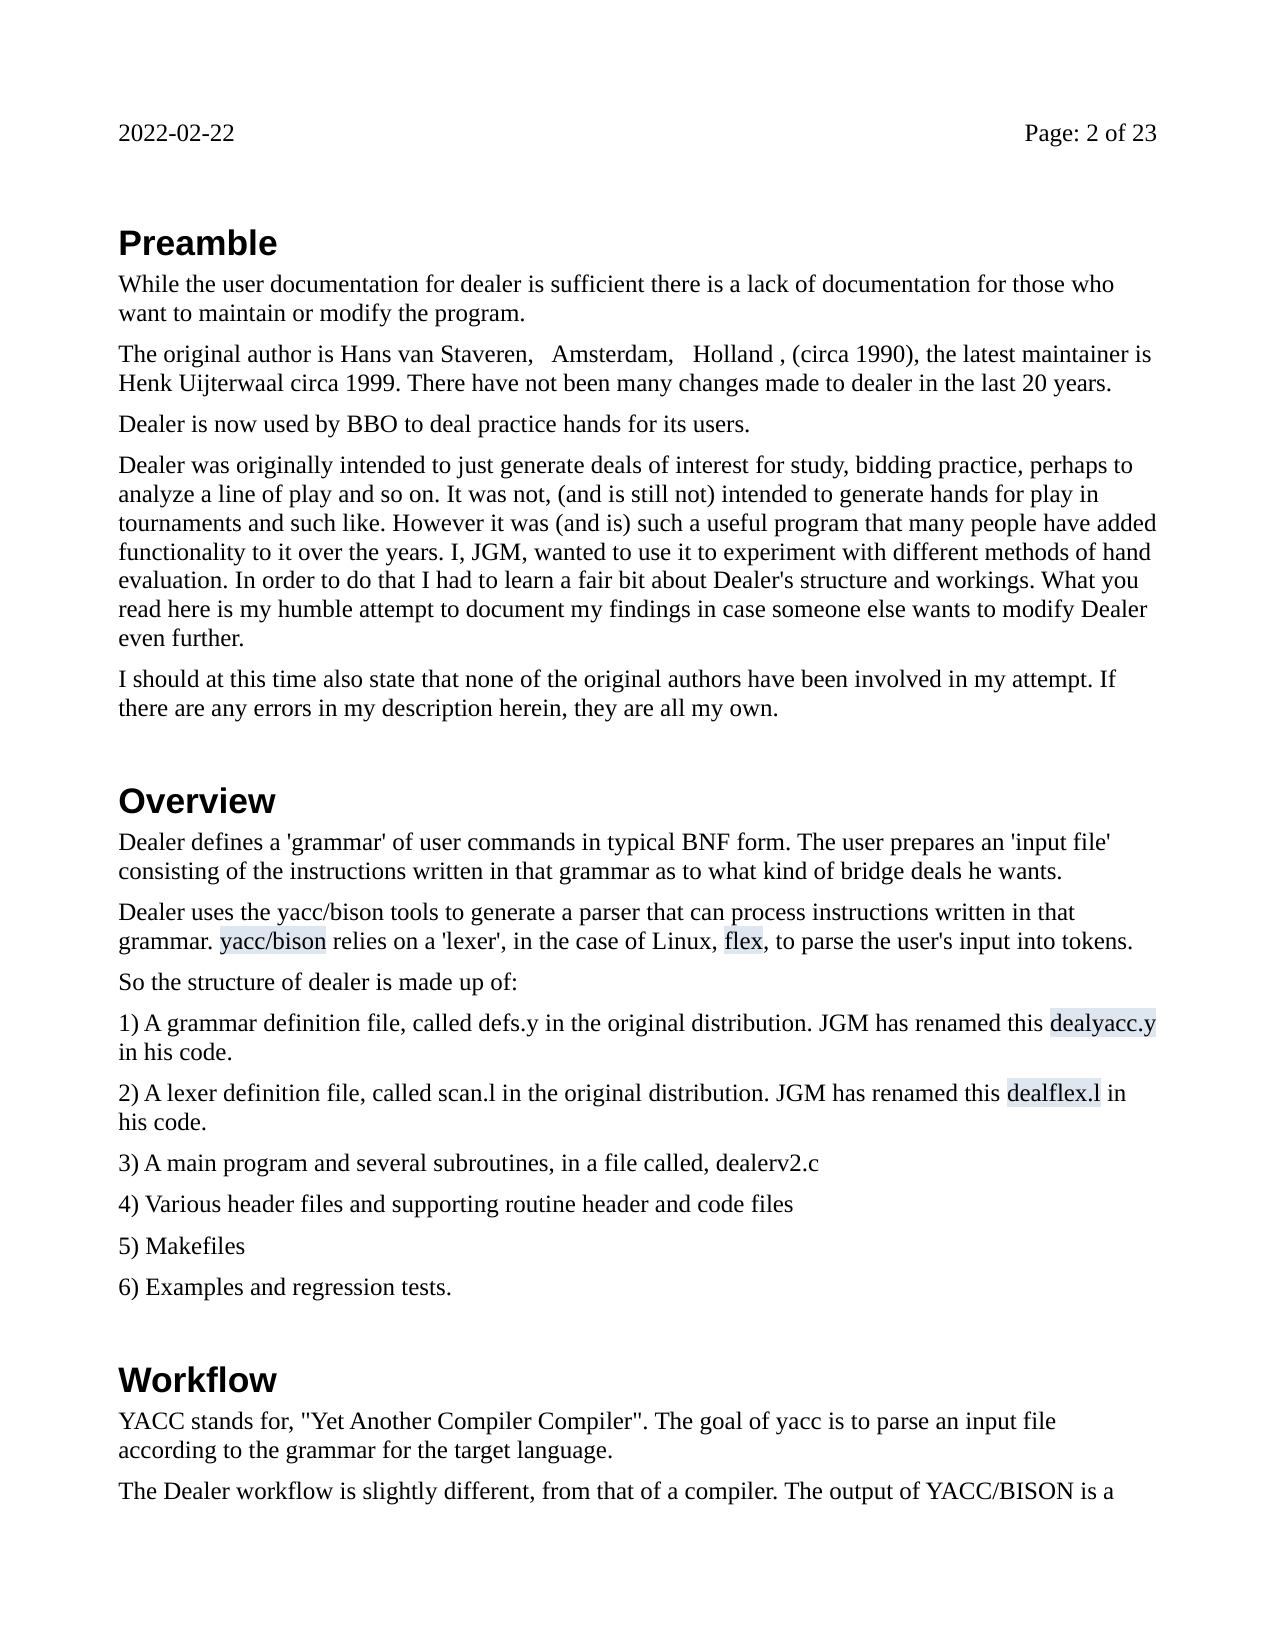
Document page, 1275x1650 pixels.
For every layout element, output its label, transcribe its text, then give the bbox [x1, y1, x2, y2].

text 3) A main program and several subroutines, in a file called, dealerv2.c [118, 1148, 1157, 1177]
text 1) A grammar definition file, called defs.y in the original distribution. JGM has renamed this dealyacc.y in his code. [118, 1008, 1157, 1066]
text Dealer uses the yacc/bison tools to generate a parser that can process instructions written in that grammar. yacc/bison relies on a 'lexer', in the case of Linux, flex, to parse the user's input into tokens. [118, 897, 1157, 954]
text Dealer defines a 'grammar' of user commands in typical BNF form. The user prepares an 'input file' consisting of the instructions written in that grammar as to what kind of bridge deals he wants. [118, 827, 1157, 884]
subtitle Preamble [118, 222, 1157, 263]
text 4) Various header files and supporting routine header and code files [118, 1189, 1157, 1218]
subtitle Overview [118, 780, 1157, 821]
text 5) Makefiles [118, 1231, 1157, 1259]
text Dealer was originally intended to just generate deals of interest for study, bidding practice, perhaps to analyze a line of play and so on. It was not, (and is still not) intended to generate hands for play in tournaments and such like. However it was (and is) such a useful program that many people have added functionality to it over the years. I, JGM, wanted to use it to experiment with different methods of hand evaluation. In order to do that I had to learn a fair bit about Dealer's structure and workings. What you read here is my humble attempt to document my findings in case someone else wants to modify Dealer even further. [118, 450, 1157, 652]
text 6) Examples and regression tests. [118, 1272, 1157, 1301]
text Dealer is now used by BBO to deal practice hands for its users. [118, 409, 1157, 438]
text YACC stands for, "Yet Another Compiler Compiler". The goal of yacc is to parse an input file according to the grammar for the target language. [118, 1406, 1157, 1463]
subtitle Workflow [118, 1359, 1157, 1400]
text The Dealer workflow is slightly different, from that of a compiler. The output of YACC/BISON is a [118, 1476, 1157, 1505]
text So the structure of dealer is made up of: [118, 967, 1157, 996]
text While the user documentation for dealer is sufficient there is a lack of documentation for those who want to maintain or modify the program. [118, 269, 1157, 327]
text The original author is Hans van Staveren, Amsterdam, Holland , (circa 1990), the latest maintainer is Henk Uijterwaal circa 1999. There have not been many changes made to dealer in the last 20 years. [118, 339, 1157, 397]
text 2) A lexer definition file, called scan.l in the original distribution. JGM has renamed this dealflex.l in his code. [118, 1078, 1157, 1136]
text I should at this time also state that none of the original authors have been involved in my attempt. If there are any errors in my description herein, they are all my own. [118, 664, 1157, 722]
